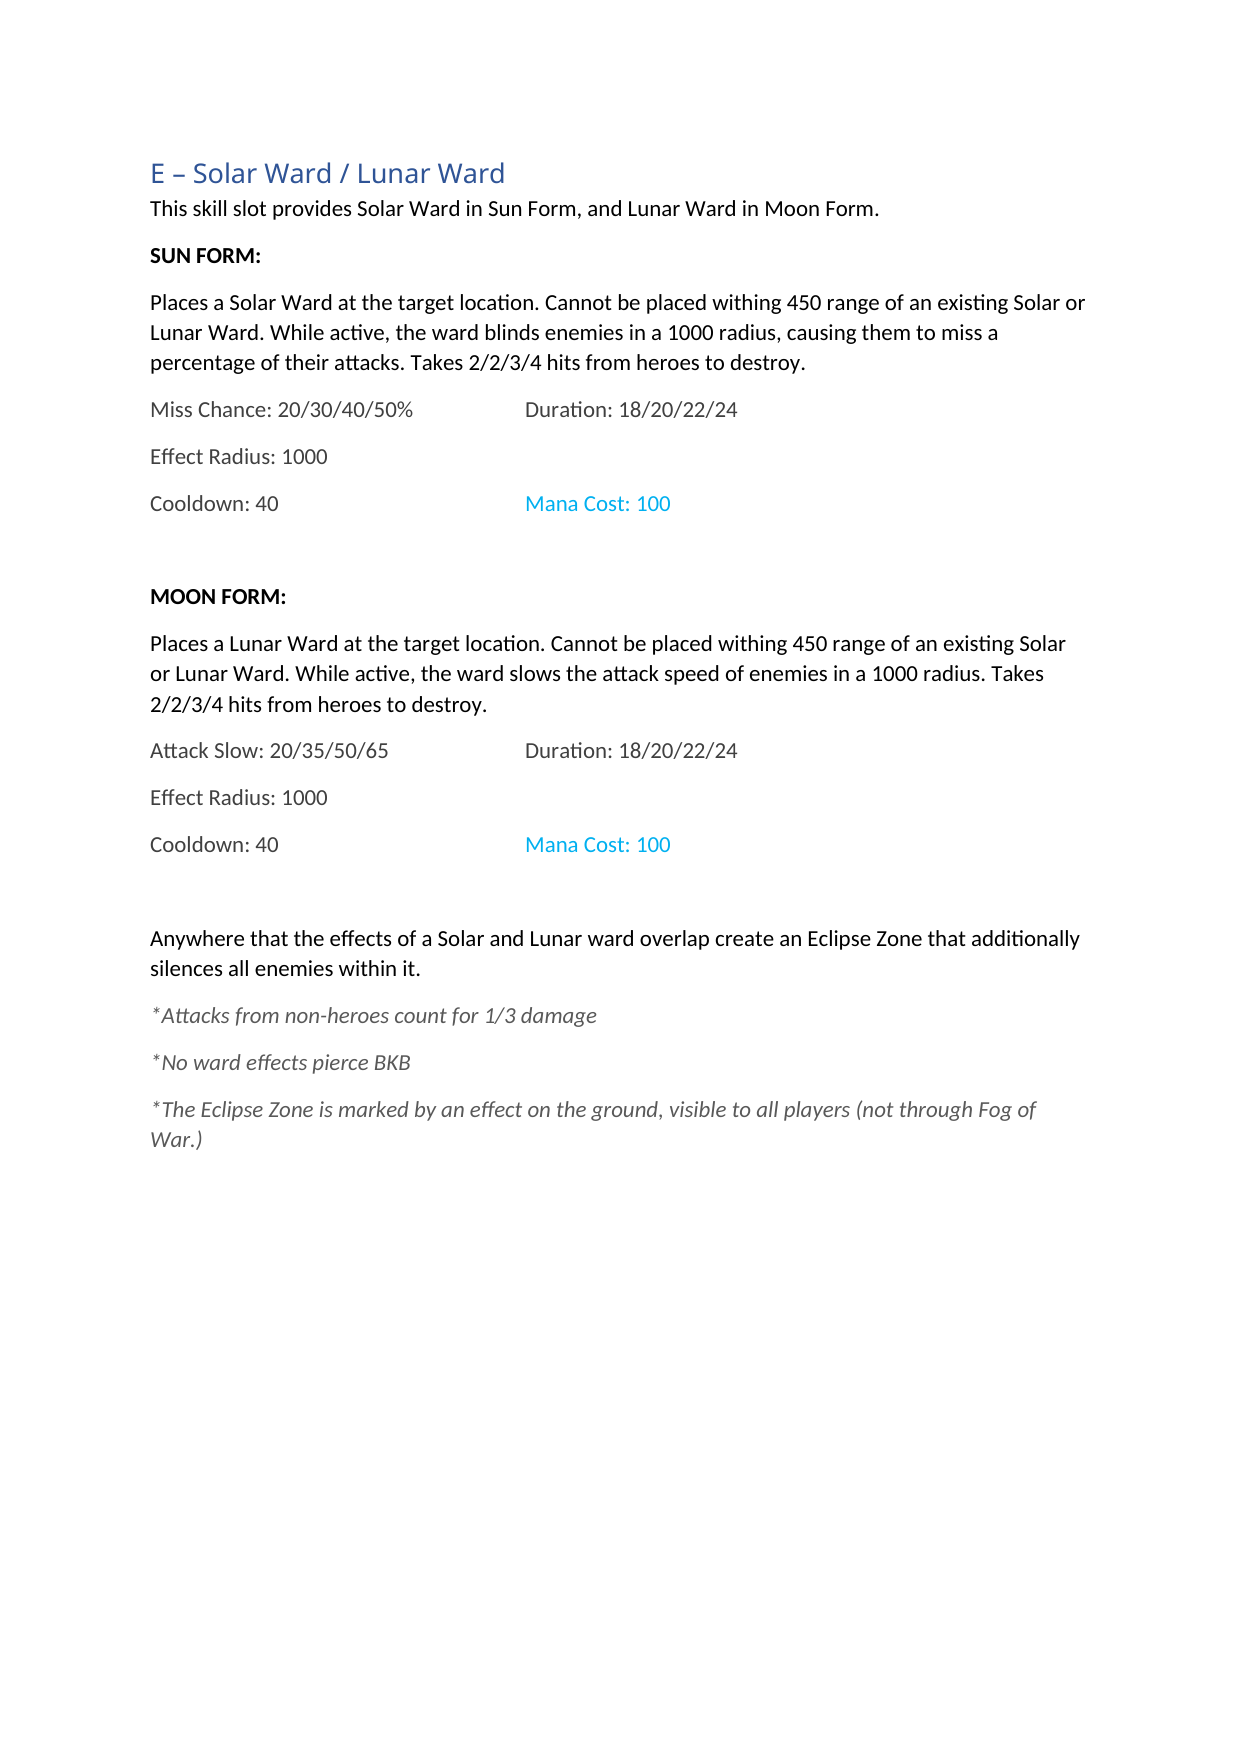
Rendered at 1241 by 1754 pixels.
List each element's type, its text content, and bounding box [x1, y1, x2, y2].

text Cooldown: 40 Mana Cost: 100 [150, 830, 1090, 858]
text MOON FORM: [150, 582, 1090, 611]
text Places a Lunar Ward at the target location. Cannot be placed withing 450 range of an existing Solar or Lunar Ward. While active, the ward slows the attack speed of enemies in a 1000 radius. Takes 2/2/3/4 hits from heroes to destroy. [150, 629, 1090, 718]
text Effect Radius: 1000 [150, 783, 1090, 812]
text Anywhere that the effects of a Solar and Lunar ward overlap create an Eclipse Zone that additionally silences all enemies within it. [150, 924, 1090, 982]
text SUN FORM: [150, 241, 1090, 269]
text Places a Solar Ward at the target location. Cannot be placed withing 450 range of an existing Solar or Lunar Ward. While active, the ward blinds enemies in a 1000 radius, causing them to miss a percentage of their attacks. Takes 2/2/3/4 hits from heroes to destroy. [150, 288, 1090, 376]
text Effect Radius: 1000 [150, 442, 1090, 470]
text Attack Slow: 20/35/50/65 Duration: 18/20/22/24 [150, 737, 1090, 765]
text *Attacks from non-heroes count for 1/3 damage [150, 1001, 1090, 1029]
text Miss Chance: 20/30/40/50% Duration: 18/20/22/24 [150, 395, 1090, 423]
subtitle E – Solar Ward / Lunar Ward [150, 154, 1090, 191]
text Cooldown: 40 Mana Cost: 100 [150, 489, 1090, 517]
text *The Eclipse Zone is marked by an effect on the ground, visible to all players (not through Fog of War.) [150, 1095, 1090, 1153]
text *No ward effects pierce BKB [150, 1048, 1090, 1076]
text This skill slot provides Solar Ward in Sun Form, and Lunar Ward in Moon Form. [150, 194, 1090, 222]
